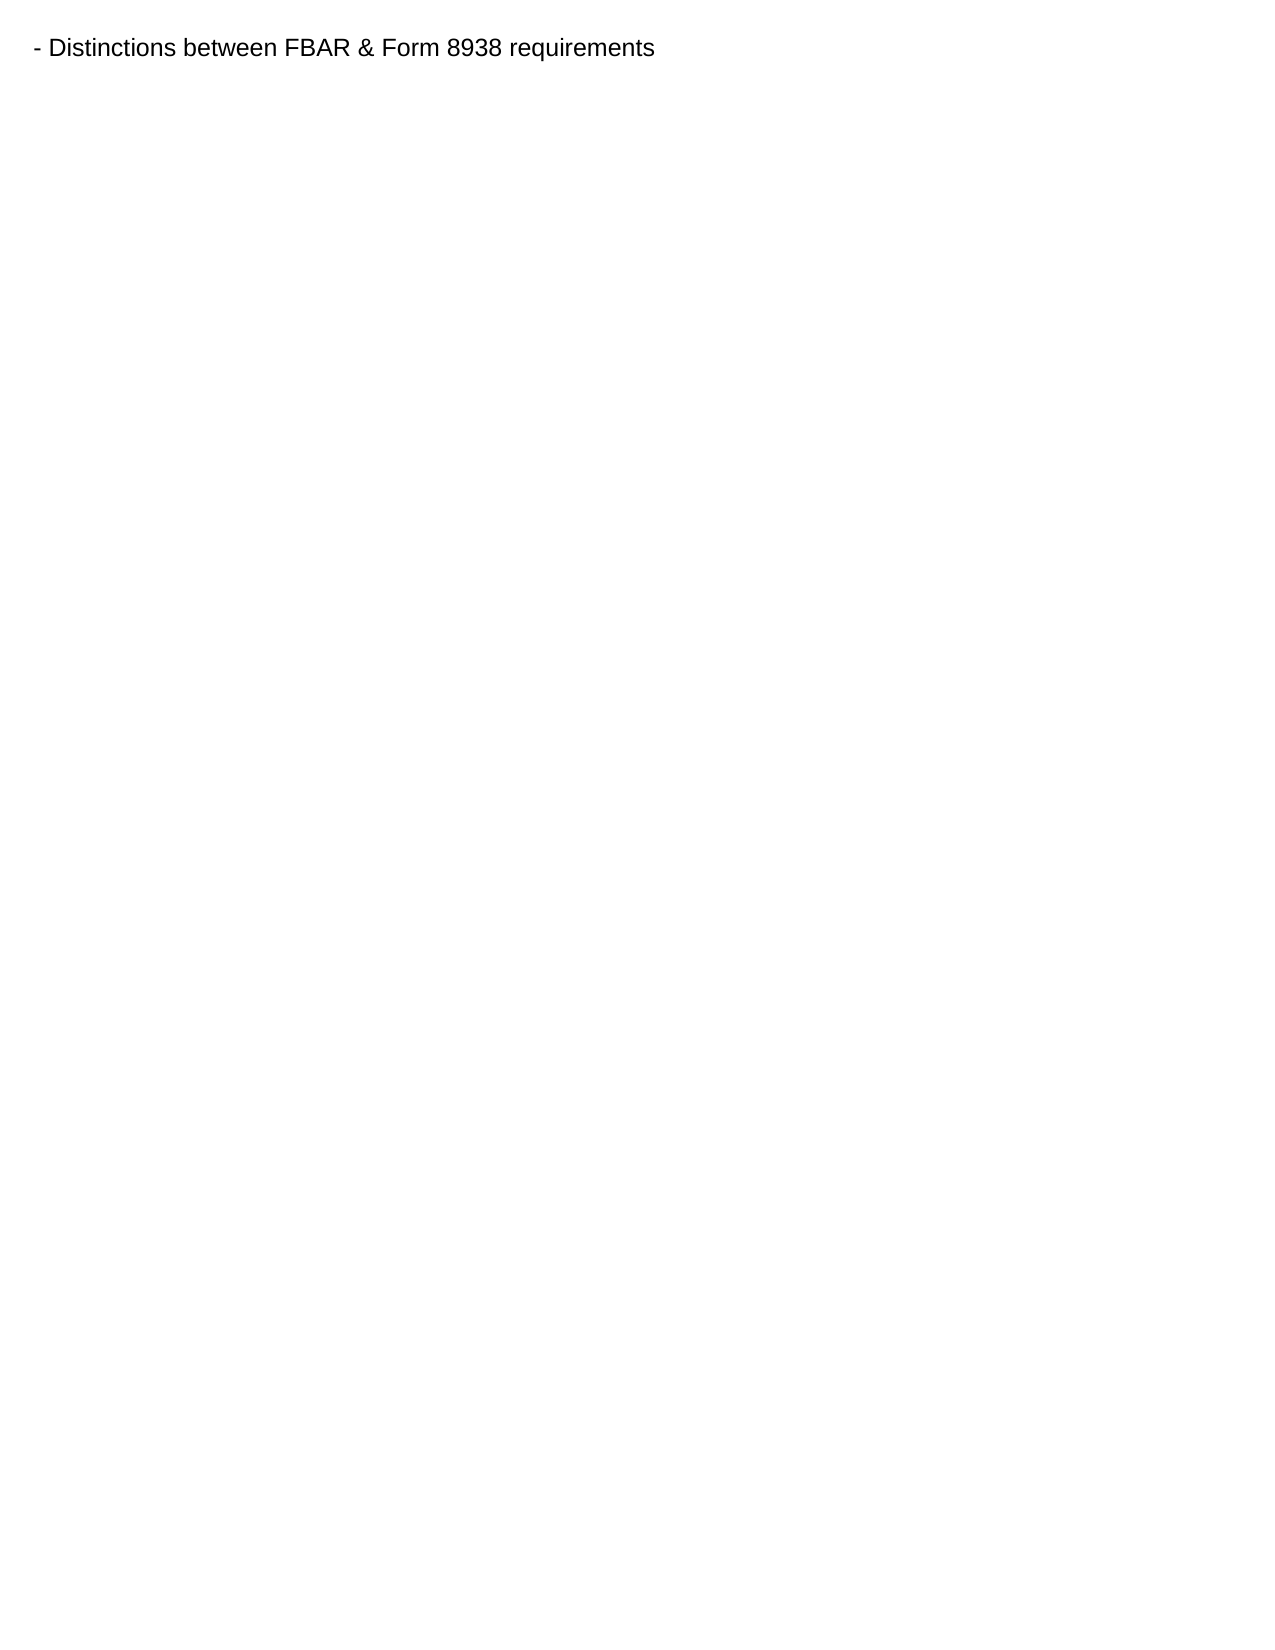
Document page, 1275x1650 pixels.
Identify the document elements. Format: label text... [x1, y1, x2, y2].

text - Distinctions between FBAR & Form 8938 requirements [33, 33, 1242, 62]
